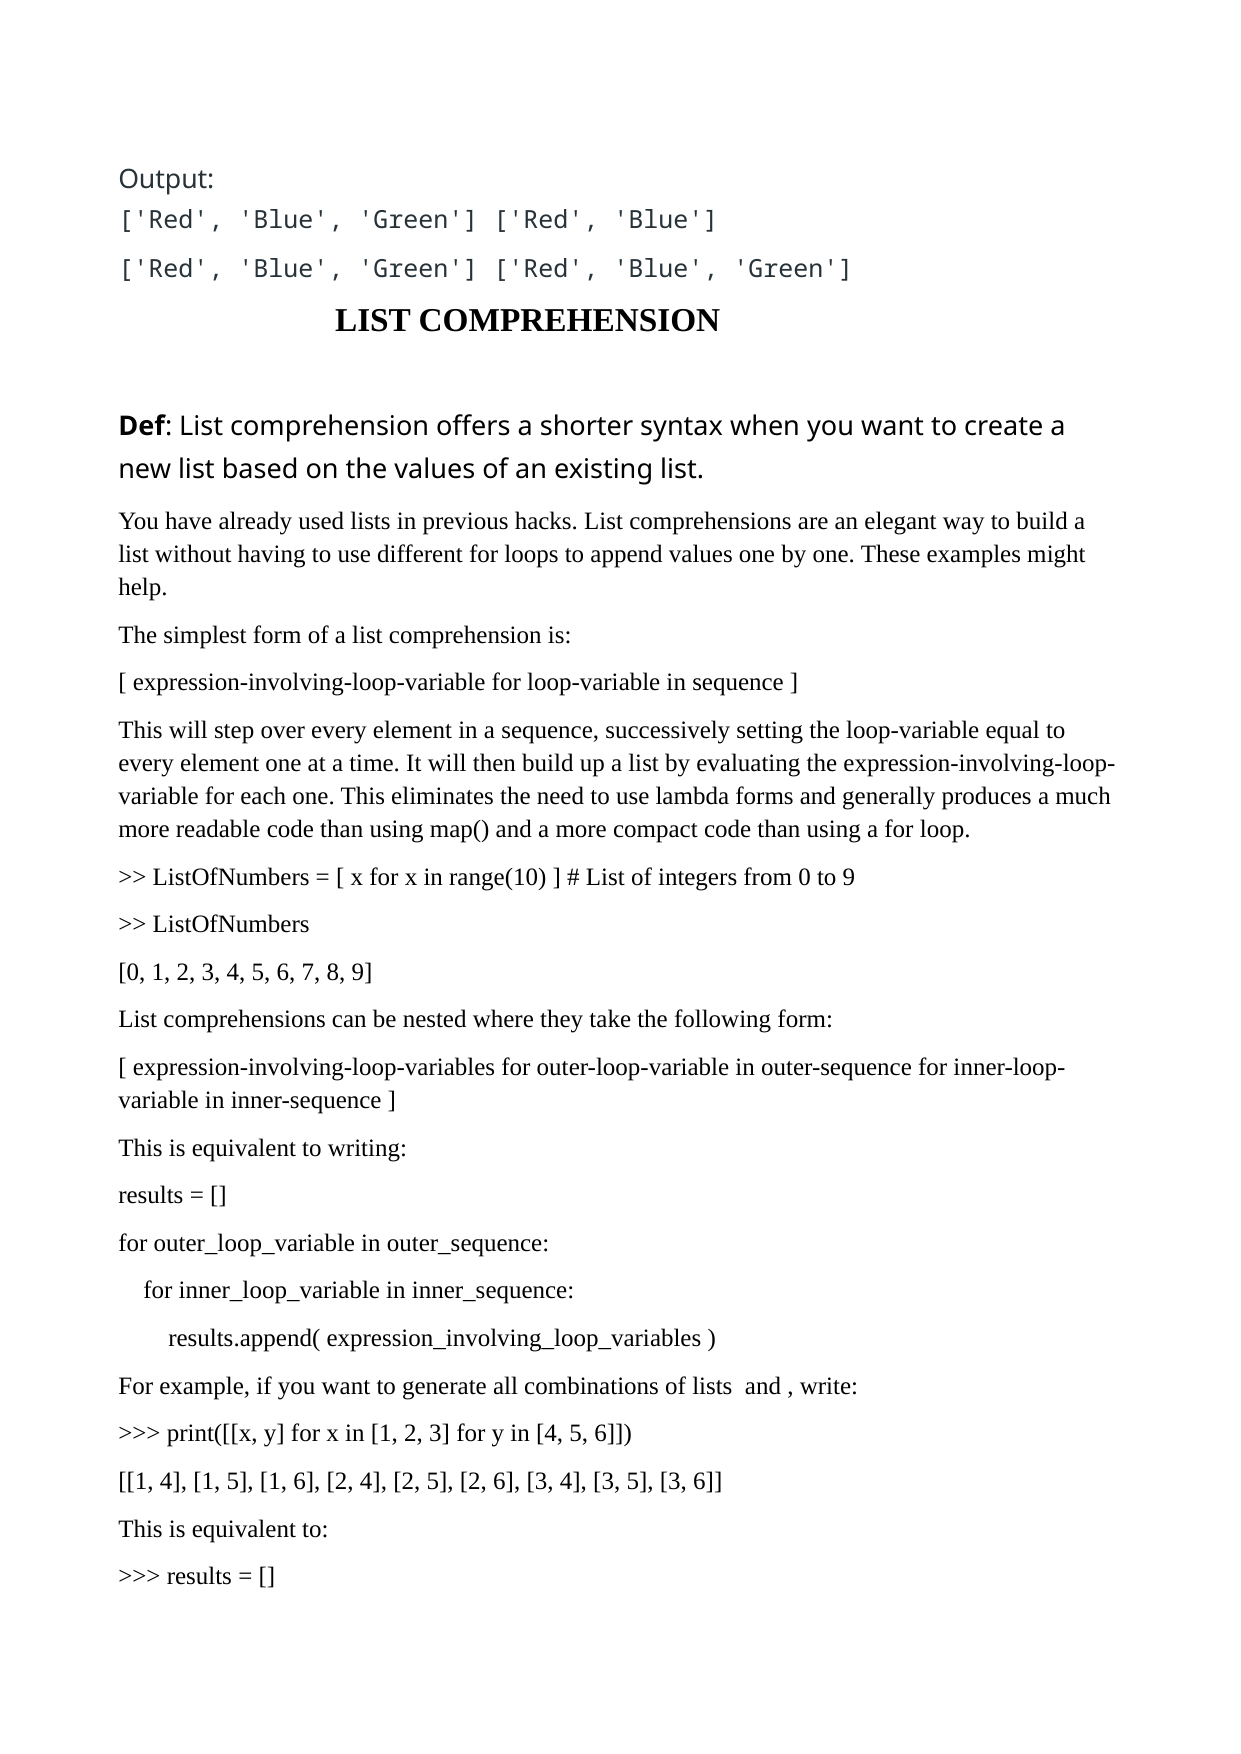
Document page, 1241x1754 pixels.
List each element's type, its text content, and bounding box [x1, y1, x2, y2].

text [[1, 4], [1, 5], [1, 6], [2, 4], [2, 5], [2, 6], [3, 4], [3, 5], [3, 6]] [118, 1466, 1122, 1495]
text for inner_loop_variable in inner_sequence: [118, 1276, 1122, 1304]
text ['Red', 'Blue', 'Green'] ['Red', 'Blue', 'Green'] [118, 251, 1122, 285]
text >>> results = [] [118, 1561, 1122, 1590]
text List comprehensions can be nested where they take the following form: [118, 1004, 1122, 1033]
text This will step over every element in a sequence, successively setting the loop-variable equal to every element one at a time. It will then build up a list by evaluating the expression-involving-loop-variable for each one. This eliminates the need to use lambda forms and generally produces a much more readable code than using map() and a more compact code than using a for loop. [118, 715, 1122, 843]
text results = [] [118, 1180, 1122, 1209]
text This is equivalent to: [118, 1514, 1122, 1542]
text The simplest form of a list comprehension is: [118, 620, 1122, 649]
text ['Red', 'Blue', 'Green'] ['Red', 'Blue'] [118, 201, 1122, 235]
text LIST COMPREHENSION [118, 301, 1122, 339]
text [ expression-involving-loop-variable for loop-variable in sequence ] [118, 667, 1122, 696]
text results.append( expression_involving_loop_variables ) [118, 1323, 1122, 1352]
text >> ListOfNumbers [118, 909, 1122, 938]
text >>> print([[x, y] for x in [1, 2, 3] for y in [4, 5, 6]]) [118, 1418, 1122, 1447]
text Output: [118, 160, 1122, 196]
text For example, if you want to generate all combinations of lists and , write: [118, 1371, 1122, 1399]
text for outer_loop_variable in outer_sequence: [118, 1228, 1122, 1257]
text This is equivalent to writing: [118, 1133, 1122, 1162]
text You have already used lists in previous hacks. List comprehensions are an elegant way to build a list without having to use different for loops to append values one by one. These examples might help. [118, 506, 1122, 601]
text [ expression-involving-loop-variables for outer-loop-variable in outer-sequence for inner-loop-variable in inner-sequence ] [118, 1052, 1122, 1114]
text >> ListOfNumbers = [ x for x in range(10) ] # List of integers from 0 to 9 [118, 862, 1122, 891]
text Def: List comprehension offers a shorter syntax when you want to create a new list based on the values of an existing list. [118, 407, 1122, 486]
text [0, 1, 2, 3, 4, 5, 6, 7, 8, 9] [118, 957, 1122, 986]
